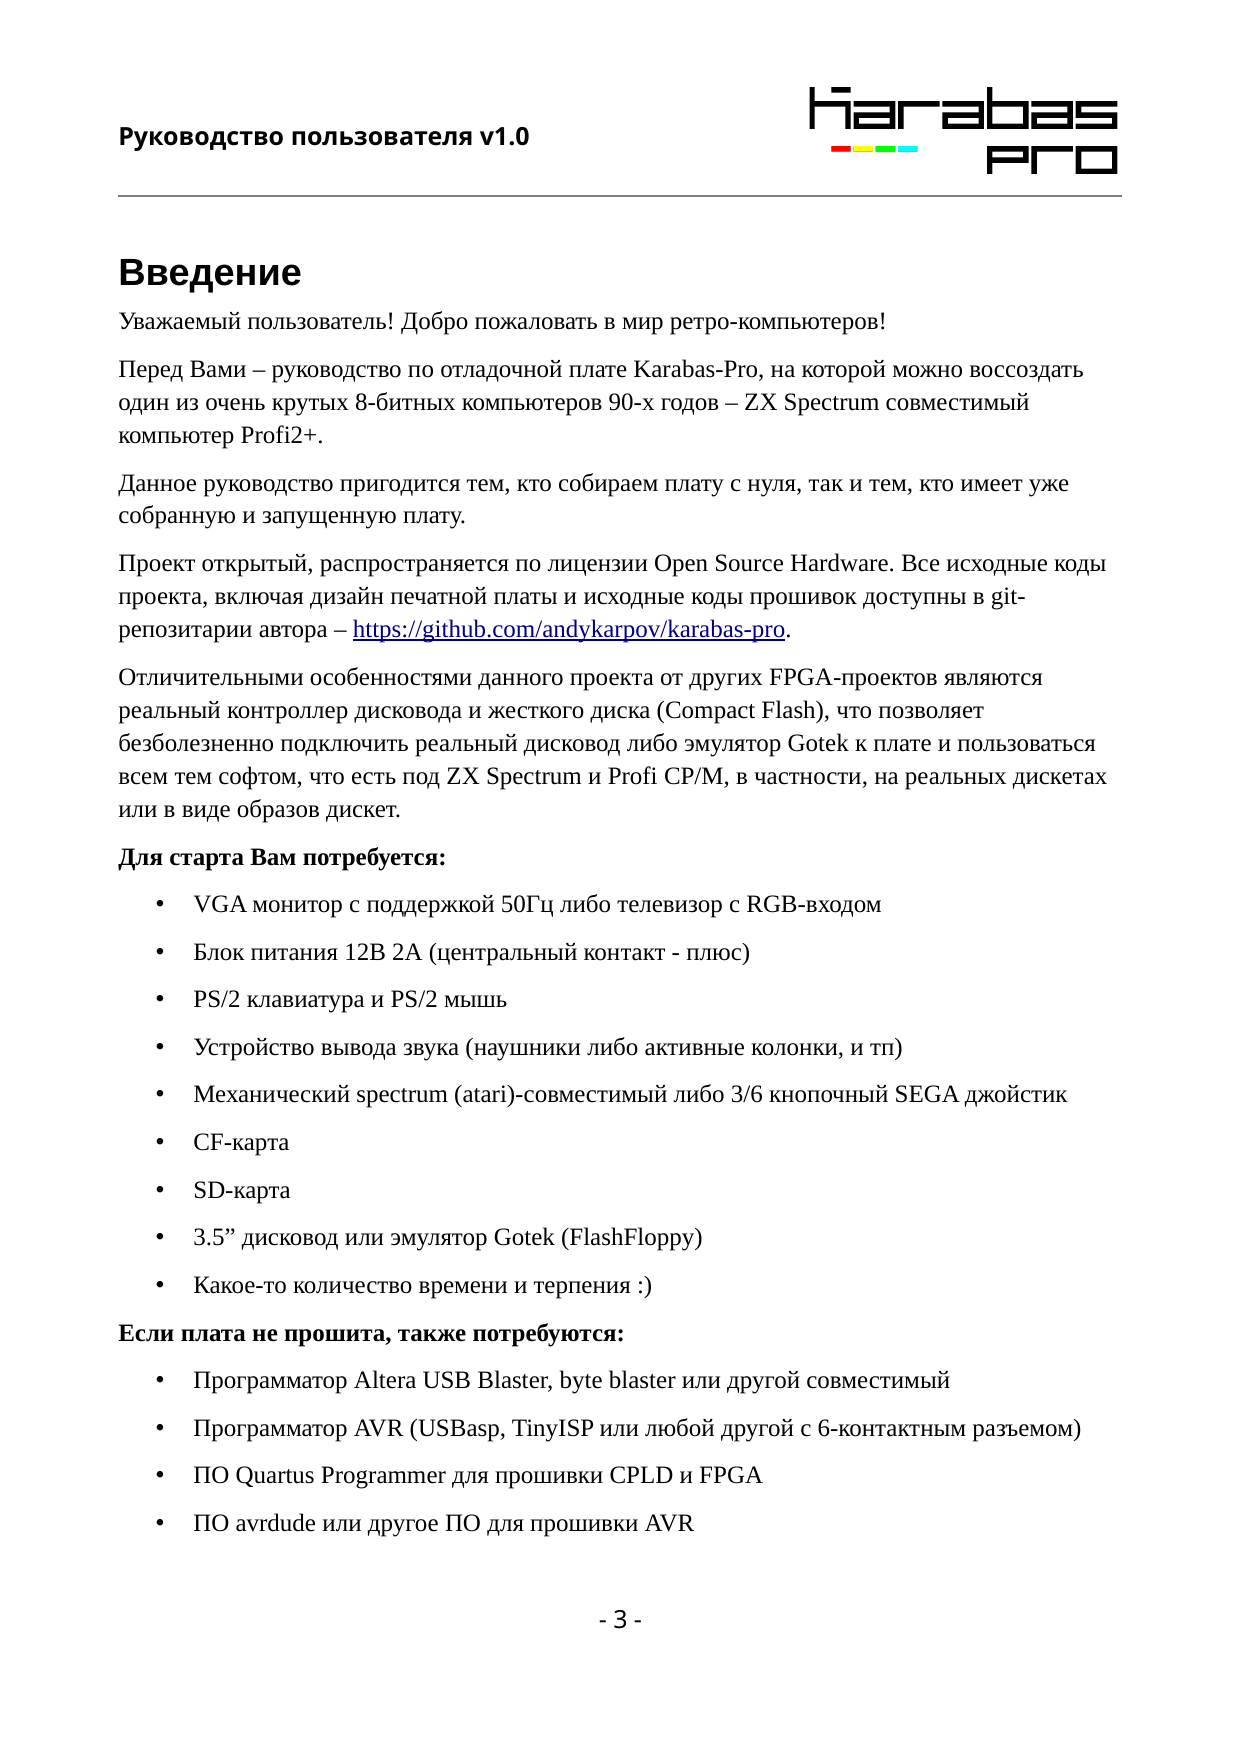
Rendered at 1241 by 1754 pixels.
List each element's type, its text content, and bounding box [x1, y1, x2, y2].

text Уважаемый пользователь! Добро пожаловать в мир ретро-компьютеров! [118, 306, 1122, 335]
list Блок питания 12В 2А (центральный контакт - плюс) [156, 937, 1122, 966]
picture [809, 84, 1120, 174]
subtitle Введение [118, 250, 1122, 294]
list Программатор Altera USB Blaster, byte blaster или другой совместимый [156, 1365, 1122, 1394]
text Проект открытый, распространяется по лицензии Open Source Hardware. Все исходные коды проекта, включая дизайн печатной платы и исходные коды прошивок доступны в git-репозитарии автора – https://github.com/andykarpov/karabas-pro. [118, 548, 1122, 643]
list VGA монитор с поддержкой 50Гц либо телевизор с RGB-входом [156, 889, 1122, 918]
list Механический spectrum (atari)-совместимый либо 3/6 кнопочный SEGA джойстик [156, 1079, 1122, 1108]
text Если плата не прошита, также потребуются: [118, 1318, 1122, 1346]
list 3.5” дисковод или эмулятор Gotek (FlashFloppy) [156, 1222, 1122, 1251]
list Какое-то количество времени и терпения :) [156, 1270, 1122, 1299]
list PS/2 клавиатура и PS/2 мышь [156, 984, 1122, 1013]
list CF-карта [156, 1127, 1122, 1156]
list Программатор AVR (USBasp, TinyISP или любой другой с 6-контактным разъемом) [156, 1413, 1122, 1442]
text Данное руководство пригодится тем, кто собираем плату с нуля, так и тем, кто имеет уже собранную и запущенную плату. [118, 468, 1122, 529]
list ПО avrdude или другое ПО для прошивки AVR [156, 1508, 1122, 1537]
list ПО Quartus Programmer для прошивки CPLD и FPGA [156, 1460, 1122, 1489]
text Для старта Вам потребуется: [118, 842, 1122, 870]
list SD-карта [156, 1175, 1122, 1203]
text Отличительными особенностями данного проекта от других FPGA-проектов являются реальный контроллер дисковода и жесткого диска (Compact Flash), что позволяет безболезненно подключить реальный дисковод либо эмулятор Gotek к плате и пользоваться всем тем софтом, что есть под ZX Spectrum и Profi CP/M, в частности, на реальных дискетах или в виде образов дискет. [118, 662, 1122, 823]
text Перед Вами – руководство по отладочной плате Karabas-Pro, на которой можно воссоздать один из очень крутых 8-битных компьютеров 90-х годов – ZX Spectrum совместимый компьютер Profi2+. [118, 354, 1122, 449]
list Устройство вывода звука (наушники либо активные колонки, и тп) [156, 1032, 1122, 1061]
